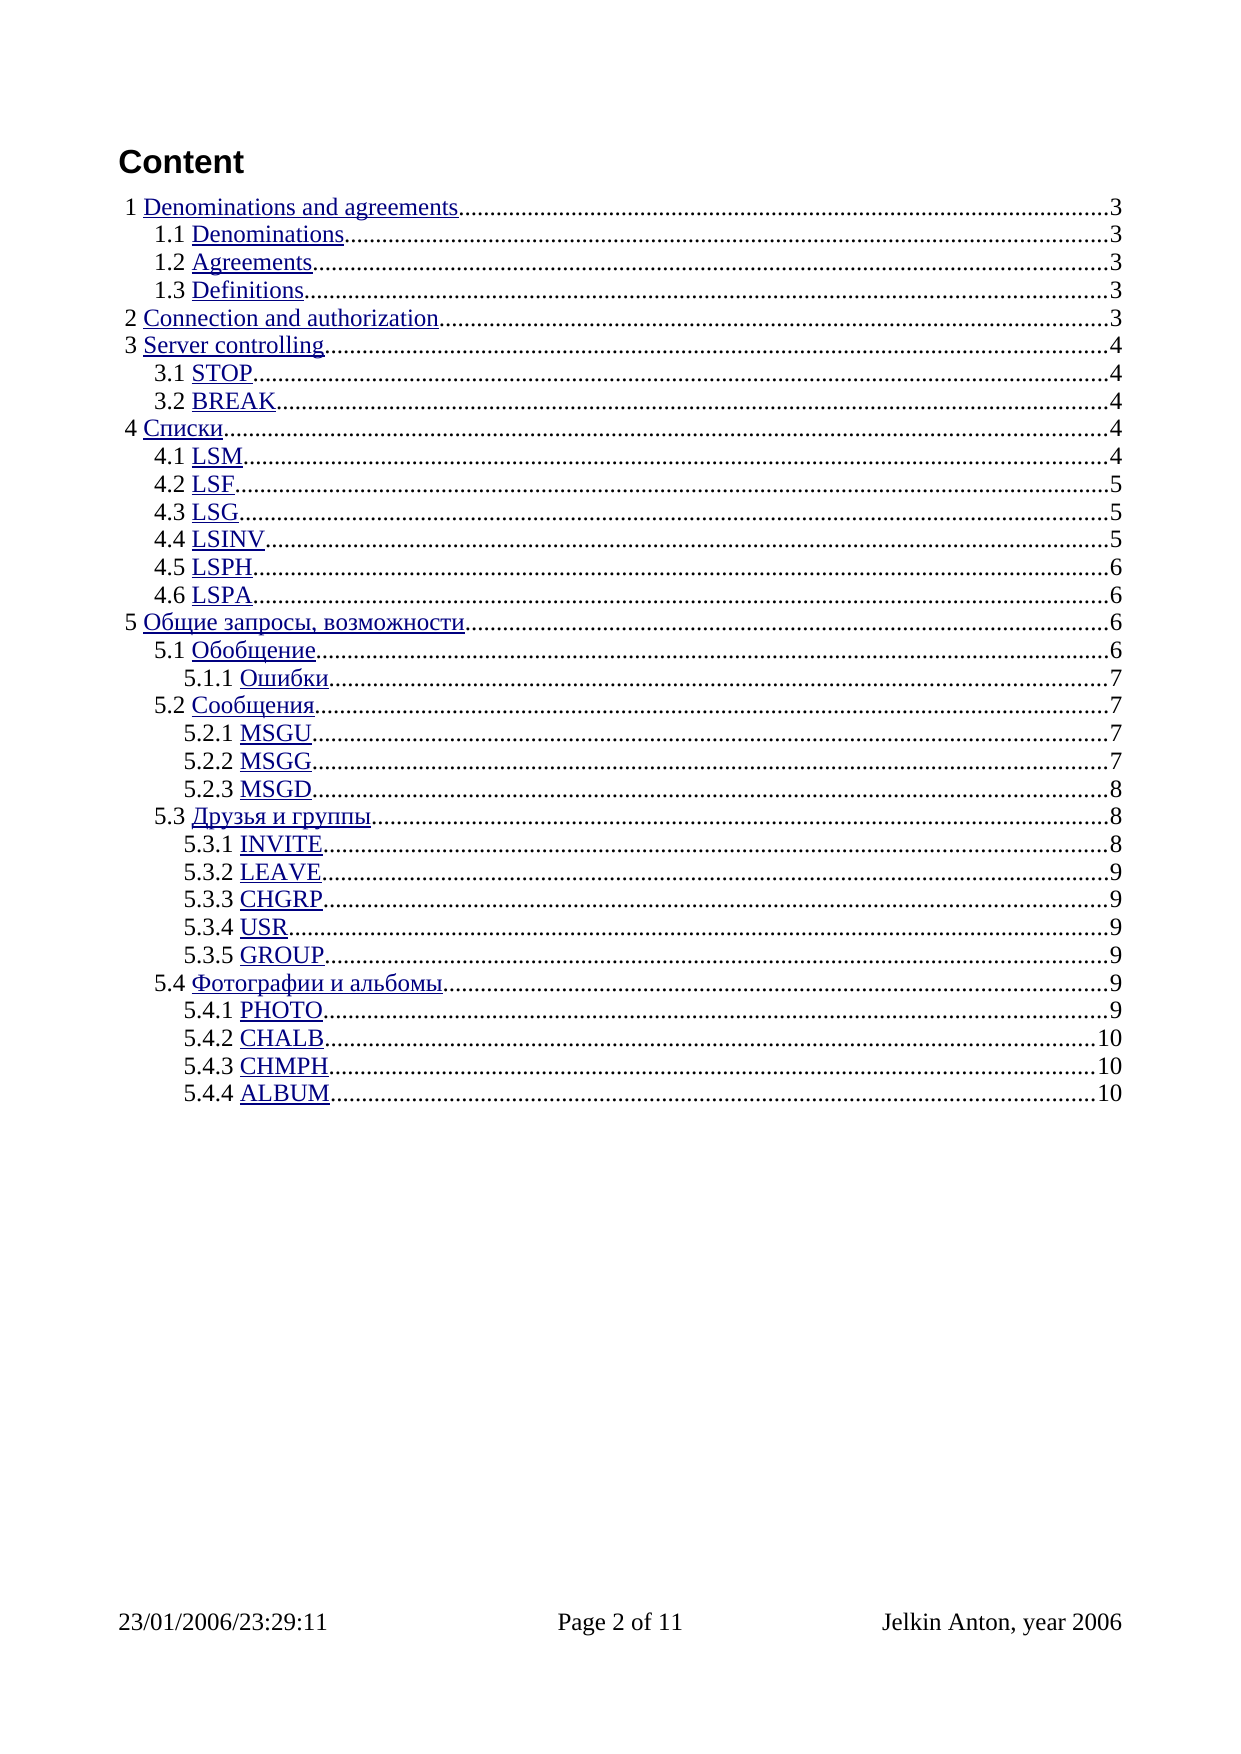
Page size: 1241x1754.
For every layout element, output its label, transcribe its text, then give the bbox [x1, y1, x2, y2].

text 5.3.2 LEAVE 9 [177, 858, 1122, 886]
text 3 Server controlling 4 [118, 331, 1122, 359]
text 3.2 BREAK 4 [148, 387, 1122, 414]
text 4.2 LSF 5 [148, 470, 1122, 498]
text 4.1 LSM 4 [148, 442, 1122, 470]
text 4.6 LSPA 6 [148, 581, 1122, 608]
text 5.2.2 MSGG 7 [177, 747, 1122, 775]
text 1.2 Agreements 3 [148, 248, 1122, 276]
text 5.1.1 Ошибки 7 [177, 664, 1122, 692]
text 5.3.4 USR 9 [177, 913, 1122, 941]
text 5.2.3 MSGD 8 [177, 775, 1122, 802]
text 5.2.1 MSGU 7 [177, 719, 1122, 747]
text 1.3 Definitions 3 [148, 276, 1122, 304]
text 5.4 Фотографии и альбомы 9 [148, 969, 1122, 996]
text 4.4 LSINV 5 [148, 525, 1122, 553]
text 5.4.2 CHALB 10 [177, 1024, 1122, 1052]
text 4 Списки 4 [118, 414, 1122, 442]
text 5.4.3 CHMPH 10 [177, 1052, 1122, 1079]
text 5.3.3 CHGRP 9 [177, 886, 1122, 913]
text 5.3.5 GROUP 9 [177, 941, 1122, 969]
text 5.3.1 INVITE 8 [177, 830, 1122, 858]
text 1 Denominations and agreements 3 [118, 193, 1122, 221]
text 5.4.4 ALBUM 10 [177, 1079, 1122, 1107]
text 1.1 Denominations 3 [148, 221, 1122, 248]
text 4.3 LSG 5 [148, 498, 1122, 525]
text 5.2 Сообщения 7 [148, 692, 1122, 719]
subtitle Content [118, 143, 1122, 180]
text 4.5 LSPH 6 [148, 553, 1122, 581]
text 5.1 Обобщение 6 [148, 636, 1122, 664]
text 5.3 Друзья и группы 8 [148, 802, 1122, 830]
text 3.1 STOP 4 [148, 359, 1122, 387]
text 2 Connection and authorization 3 [118, 304, 1122, 331]
text 5 Общие запросы, возможности 6 [118, 608, 1122, 636]
text 5.4.1 PHOTO 9 [177, 996, 1122, 1024]
